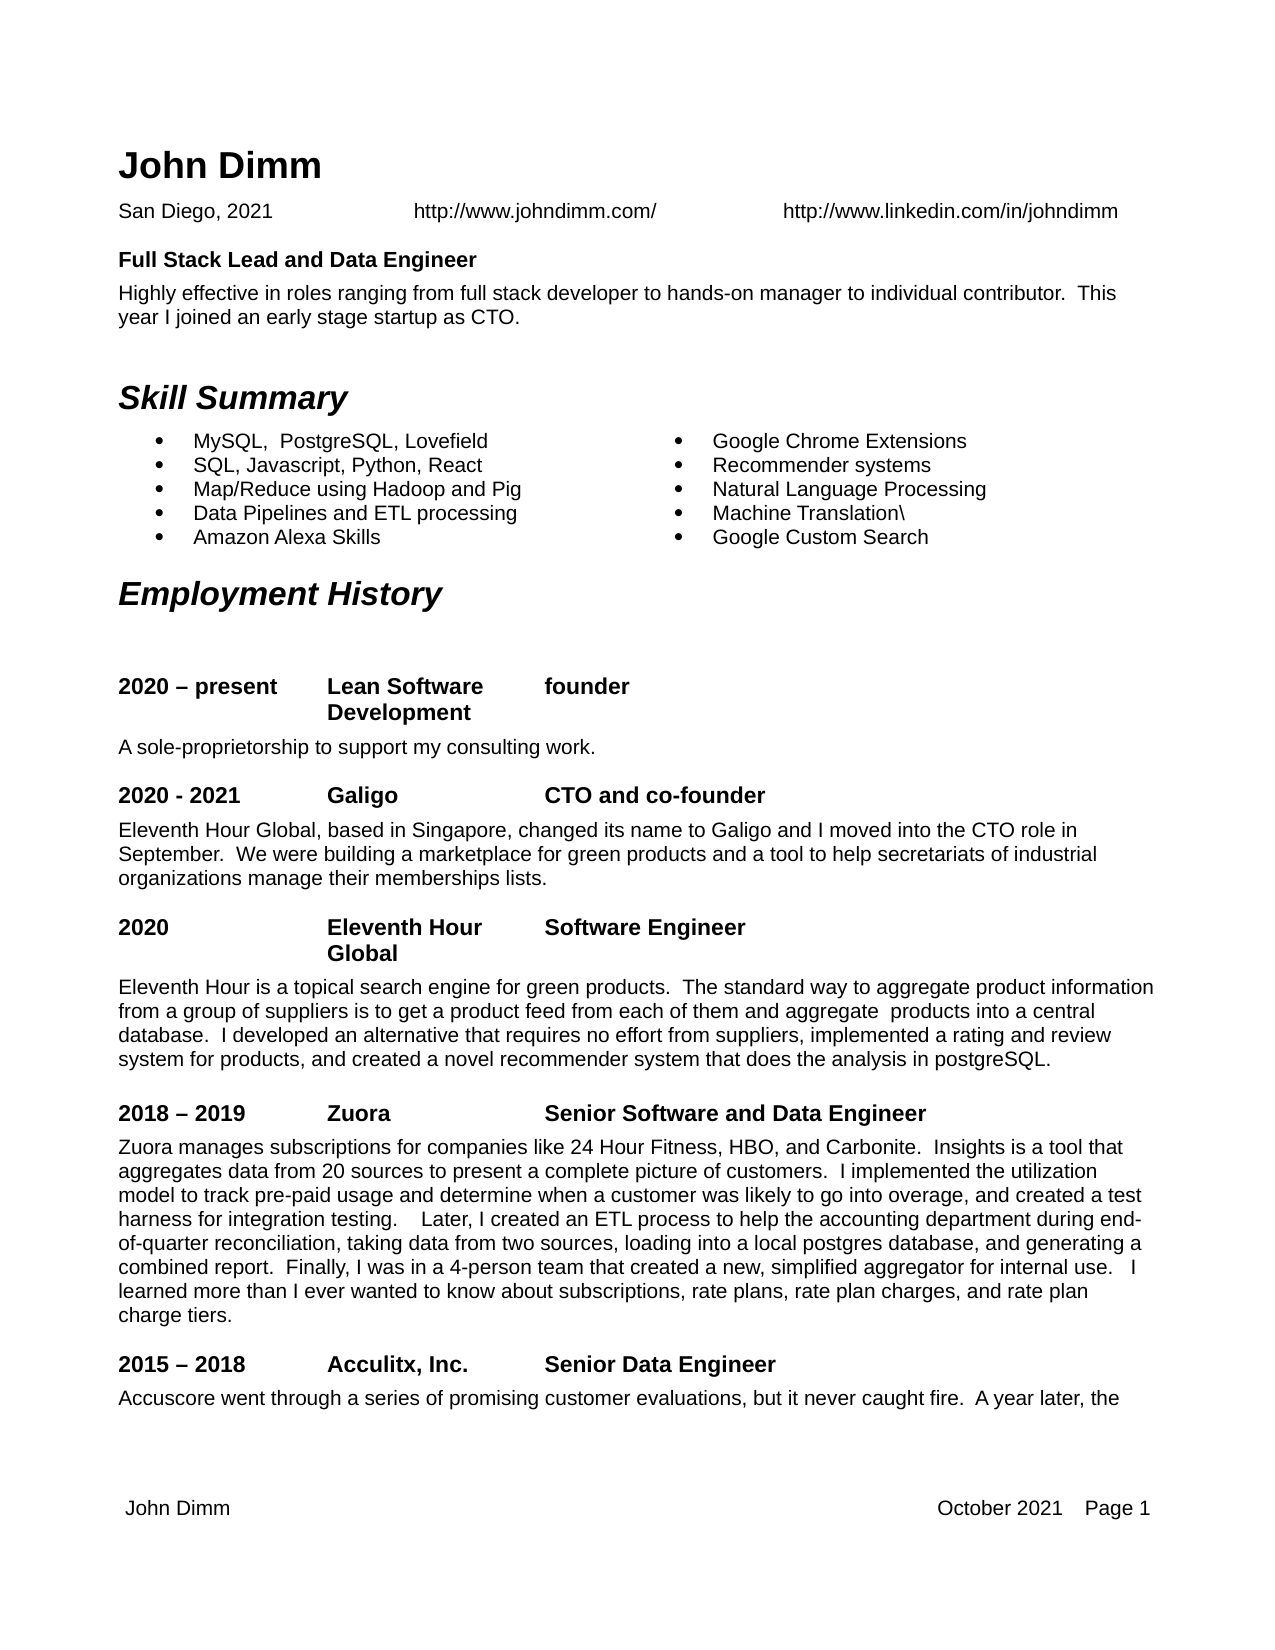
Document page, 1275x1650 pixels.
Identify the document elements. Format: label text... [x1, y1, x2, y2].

table_header 2020 - 2021 [118, 783, 327, 818]
subtitle John Dimm [118, 143, 1157, 186]
text Eleventh Hour is a topical search engine for green products. The standard way to aggregate product information from a group of suppliers is to get a product feed from each of them and aggregate products into a central database. I developed an alternative that requires no effort from suppliers, implemented a rating and review system for products, and created a novel recommender system that does the analysis in postgreSQL. [118, 975, 1157, 1071]
list Natural Language Processing [675, 477, 1157, 501]
table_header 2020 [118, 914, 327, 975]
table_header 2018 – 2019 [118, 1100, 327, 1135]
list Google Chrome Extensions [675, 429, 1157, 453]
text A sole-proprietorship to support my consulting work. [118, 734, 1157, 758]
table_header Senior Data Engineer [544, 1351, 1098, 1386]
list San Diego, 2021 http://www.johndimm.com/ http://www.linkedin.com/in/johndimm [118, 199, 1157, 223]
table_header CTO and co-founder [544, 783, 1098, 818]
subtitle Skill Summary [118, 378, 1157, 416]
table_header Lean Software Development [327, 673, 544, 734]
list Data Pipelines and ETL processing [156, 501, 637, 525]
table_header Eleventh Hour Global [327, 914, 544, 975]
text Eleventh Hour Global, based in Singapore, changed its name to Galigo and I moved into the CTO role in September. We were building a marketplace for green products and a tool to help secretariats of industrial organizations manage their memberships lists. [118, 818, 1157, 889]
list MySQL, PostgreSQL, Lovefield [156, 429, 637, 453]
table_header Acculitx, Inc. [327, 1351, 544, 1386]
table_header Galigo [327, 783, 544, 818]
table_header founder [544, 673, 1098, 734]
list Recommender systems [675, 453, 1157, 477]
table_header 2020 – present [118, 673, 327, 734]
subtitle Employment History [118, 574, 1157, 612]
text Accuscore went through a series of promising customer evaluations, but it never caught fire. A year later, the [118, 1386, 1157, 1410]
list SQL, Javascript, Python, React [156, 453, 637, 477]
table_header Software Engineer [544, 914, 1098, 975]
list Map/Reduce using Hadoop and Pig [156, 477, 637, 501]
table_header 2015 – 2018 [118, 1351, 327, 1386]
list Amazon Alexa Skills [156, 525, 637, 549]
list Google Custom Search [675, 525, 1157, 549]
list Machine Translation\ [675, 501, 1157, 525]
table_header Zuora [327, 1100, 544, 1135]
text Zuora manages subscriptions for companies like 24 Hour Fitness, HBO, and Carbonite. Insights is a tool that aggregates data from 20 sources to present a complete picture of customers. I implemented the utilization model to track pre-paid usage and determine when a customer was likely to go into overage, and created a test harness for integration testing. Later, I created an ETL process to help the accounting department during end-of-quarter reconciliation, taking data from two sources, loading into a local postgres database, and generating a combined report. Finally, I was in a 4-person team that created a new, simplified aggregator for internal use. I learned more than I ever wanted to know about subscriptions, rate plans, rate plan charges, and rate plan charge tiers. [118, 1135, 1157, 1327]
table_header Senior Software and Data Engineer [544, 1100, 1098, 1135]
list Full Stack Lead and Data Engineer [118, 247, 1157, 272]
text Highly effective in roles ranging from full stack developer to hands-on manager to individual contributor. This year I joined an early stage startup as CTO. [118, 281, 1157, 329]
